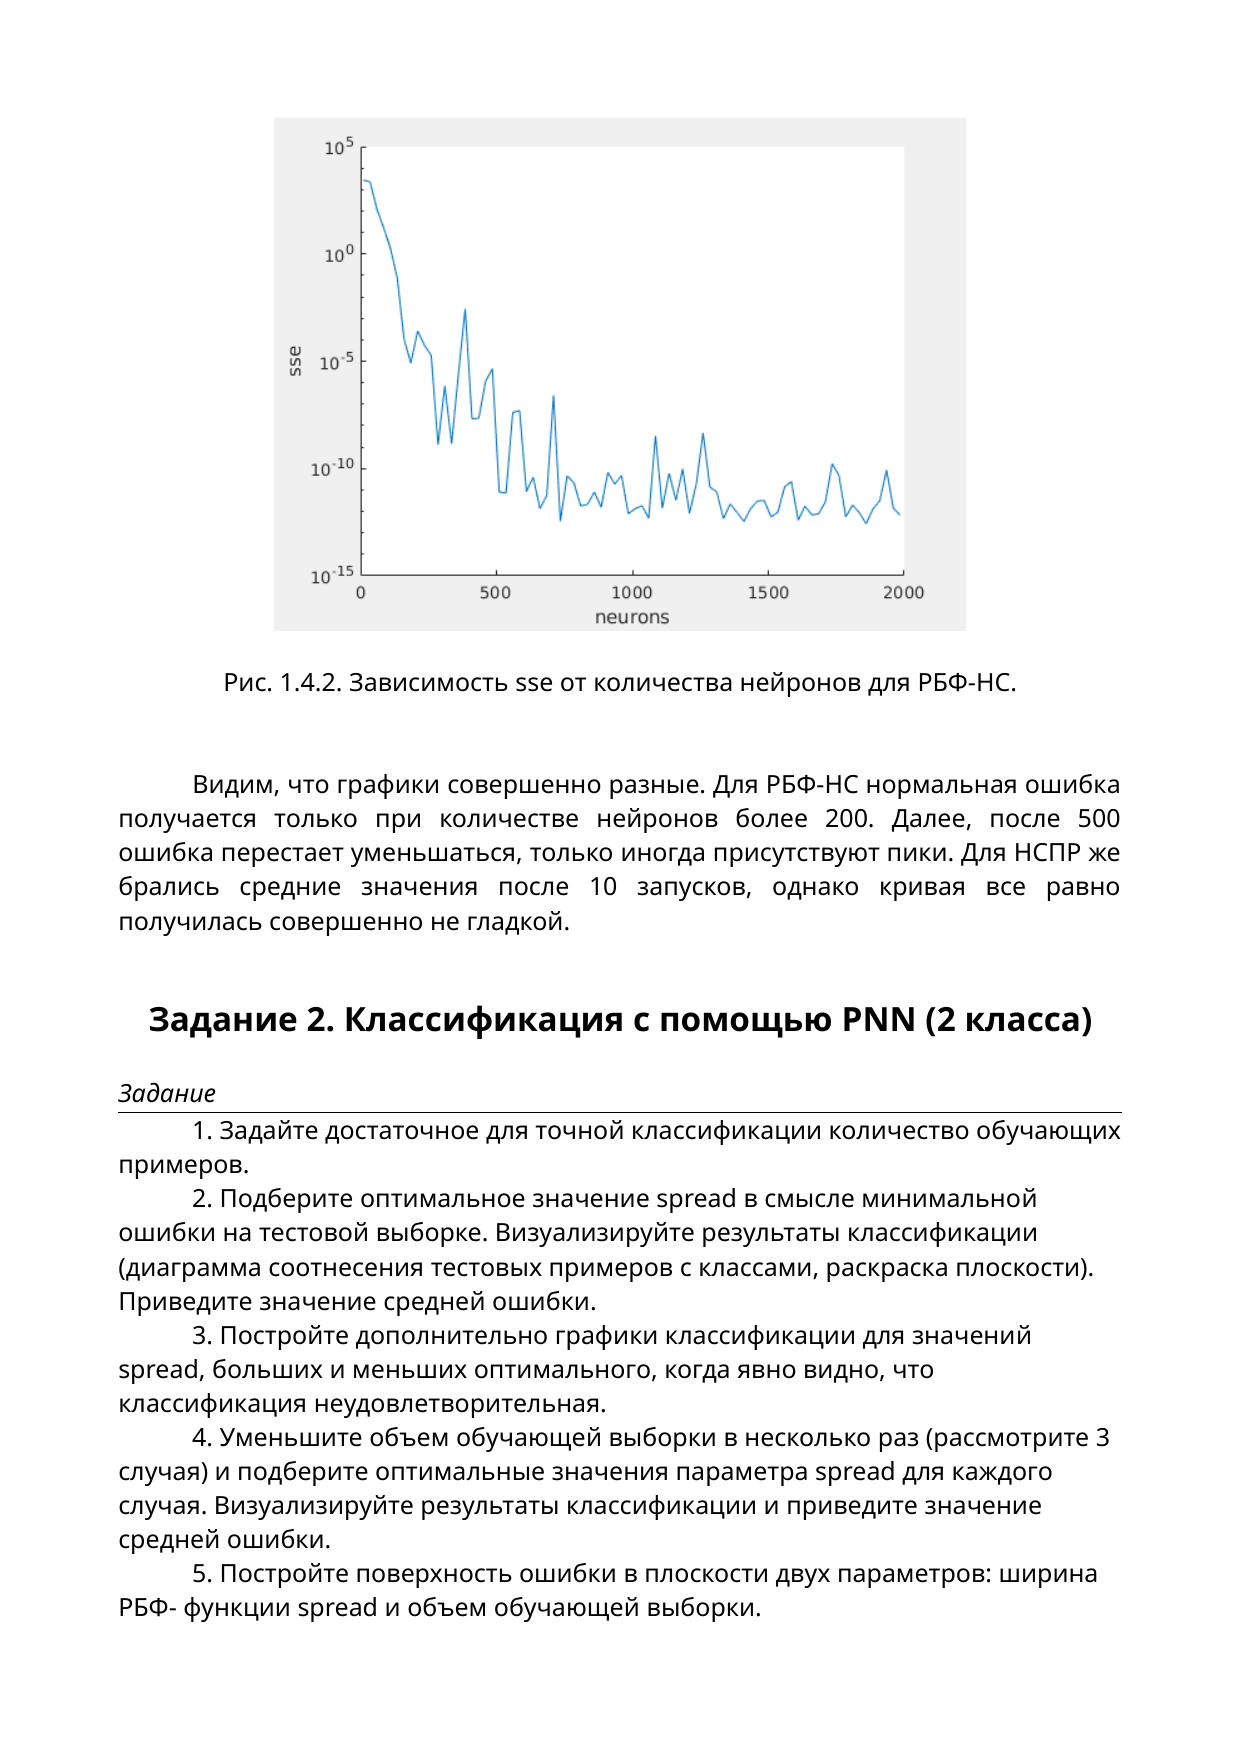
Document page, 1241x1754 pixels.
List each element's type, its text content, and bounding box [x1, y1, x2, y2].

text 4. Уменьшите объем обучающей выборки в несколько раз (рассмотрите 3 случая) и подберите оптимальные значения параметра spread для каждого случая. Визуализируйте результаты классификации и приведите значение средней ошибки. [118, 1419, 1122, 1556]
text 3. Постройте дополнительно графики классификации для значений spread, больших и меньших оптимального, когда явно видно, что классификация неудовлетворительная. [118, 1317, 1122, 1419]
text Задание [118, 1076, 1122, 1112]
text Рис. 1.4.2. Зависимость sse от количества нейронов для РБФ-НС. [118, 118, 1122, 699]
picture [273, 118, 967, 631]
text Видим, что графики совершенно разные. Для РБФ-НС нормальная ошибка получается только при количестве нейронов более 200. Далее, после 500 ошибка перестает уменьшаться, только иногда присутствуют пики. Для НСПР же брались средние значения после 10 запусков, однако кривая все равно получилась совершенно не гладкой. [118, 767, 1122, 937]
text 2. Подберите оптимальное значение spread в смысле минимальной ошибки на тестовой выборке. Визуализируйте результаты классификации (диаграмма соотнесения тестовых примеров с классами, раскраска плоскости). Приведите значение средней ошибки. [118, 1181, 1122, 1317]
text 5. Постройте поверхность ошибки в плоскости двух параметров: ширина РБФ- функции spread и объем обучающей выборки. [118, 1556, 1122, 1624]
subtitle Задание 2. Классификация с помощью PNN (2 класса) [118, 996, 1122, 1042]
text 1. Задайте достаточное для точной классификации количество обучающих примеров. [118, 1113, 1122, 1181]
